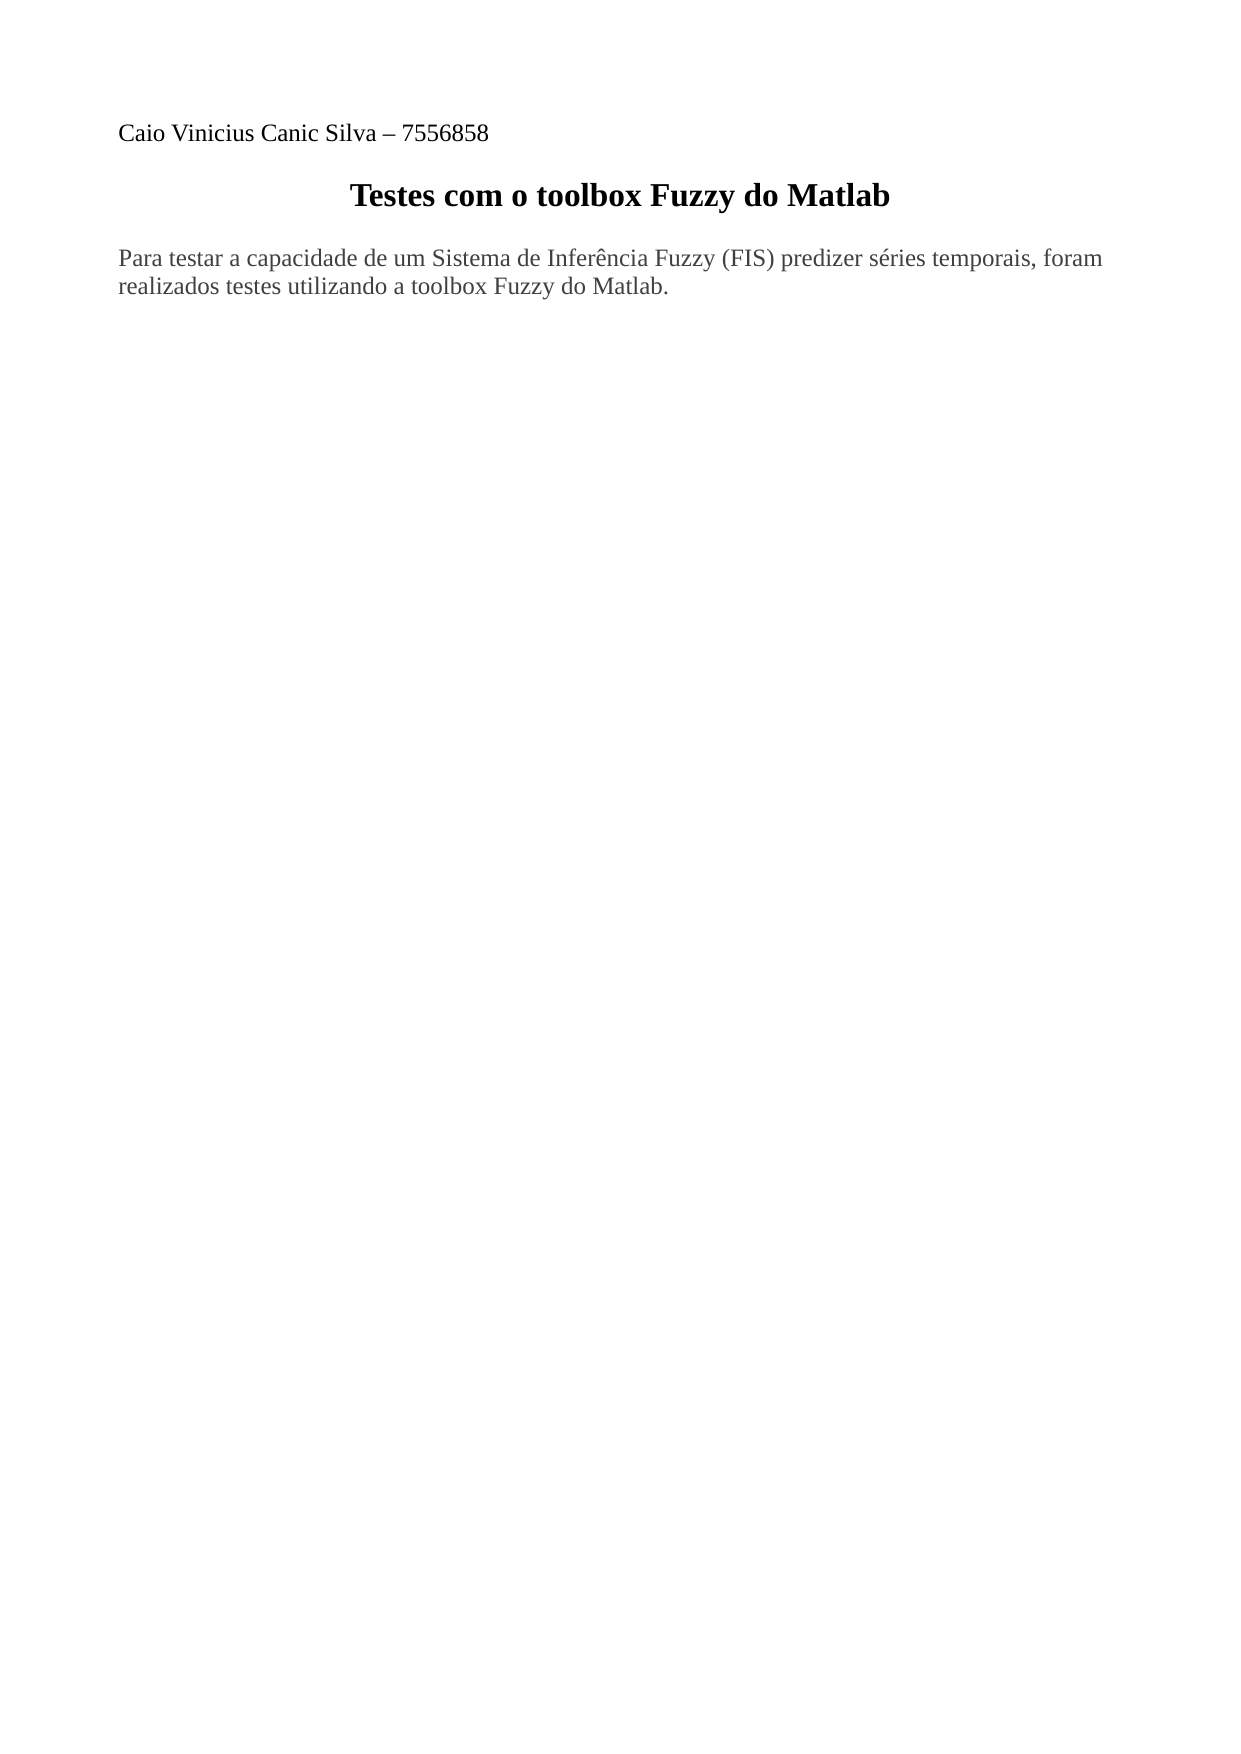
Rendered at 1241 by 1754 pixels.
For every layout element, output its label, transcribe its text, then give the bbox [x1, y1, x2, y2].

text Caio Vinicius Canic Silva – 7556858 [118, 118, 1122, 147]
text Para testar a capacidade de um Sistema de Inferência Fuzzy (FIS) predizer séries temporais, foram realizados testes utilizando a toolbox Fuzzy do Matlab. [118, 243, 1122, 300]
text Testes com o toolbox Fuzzy do Matlab [118, 176, 1122, 214]
